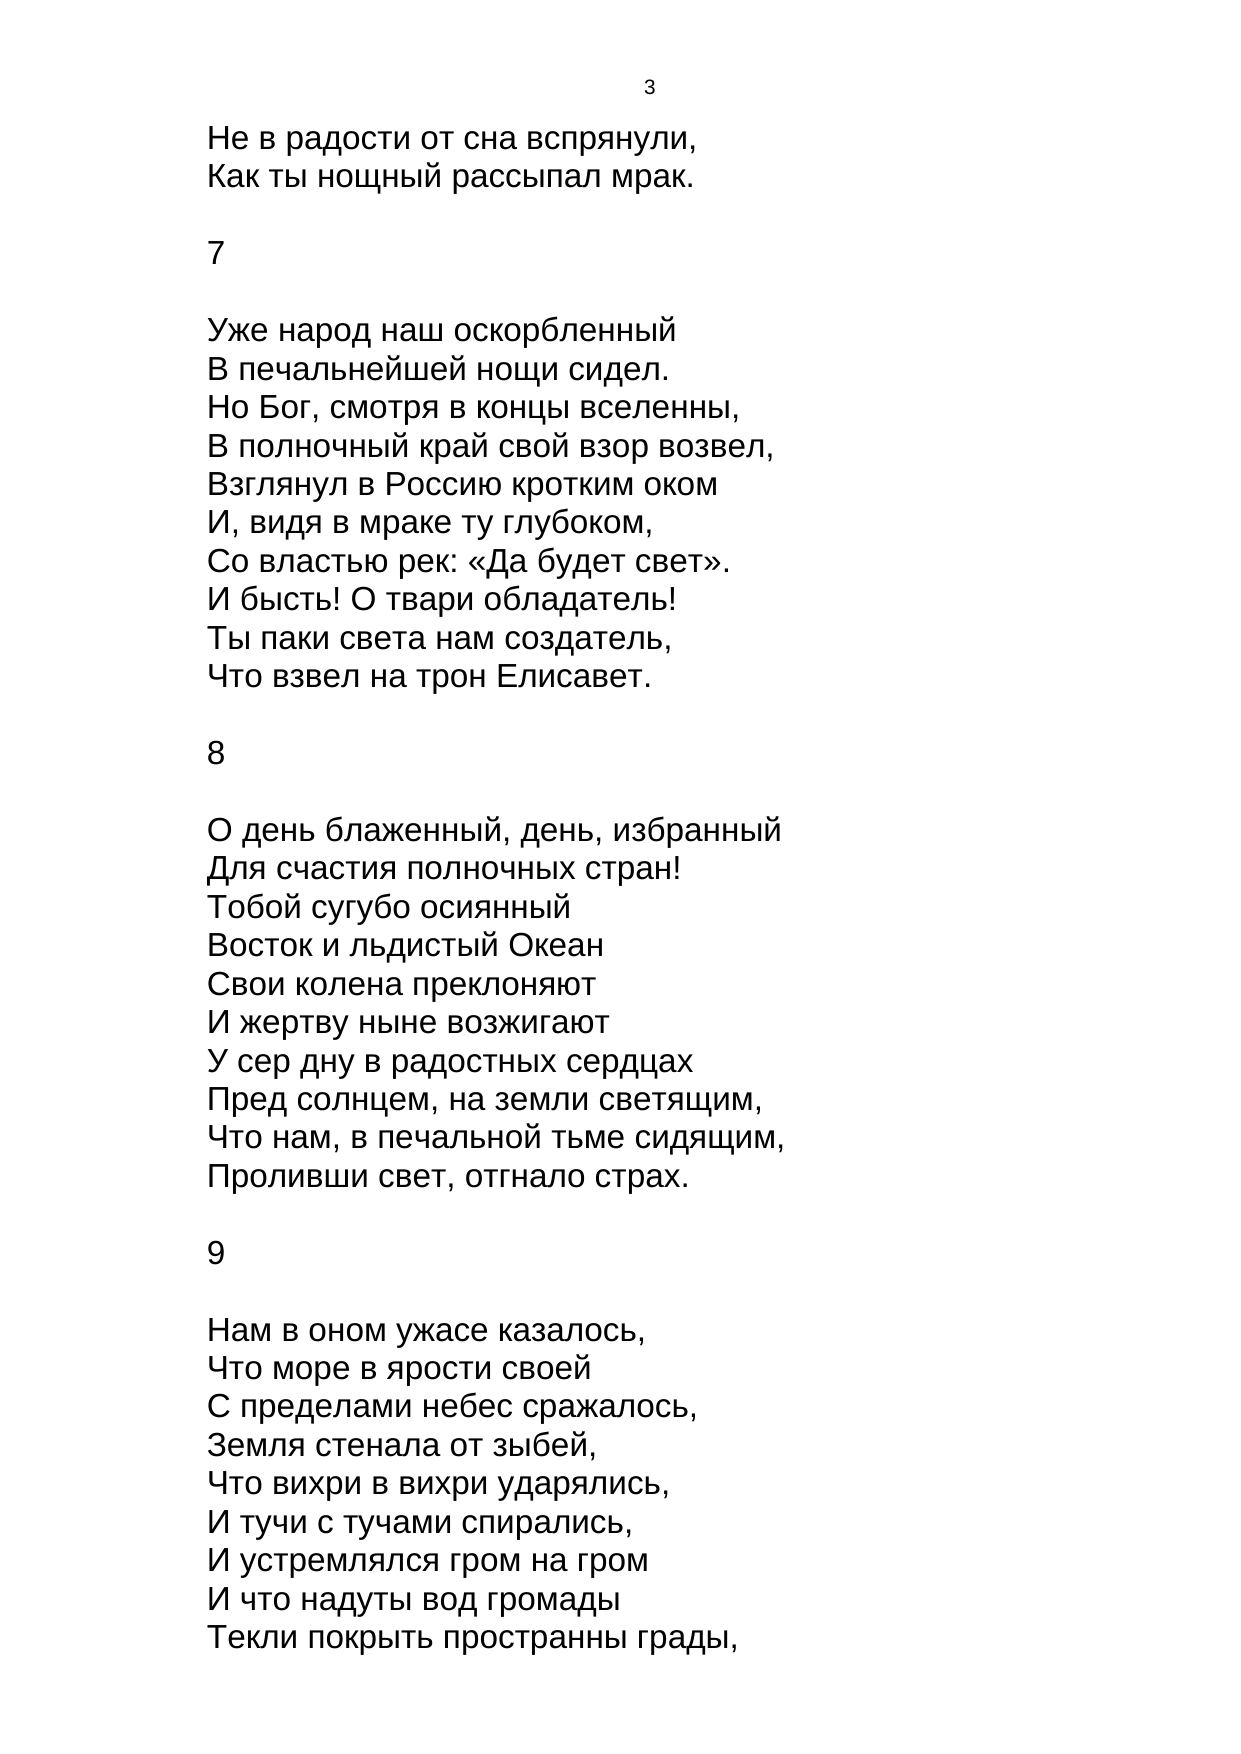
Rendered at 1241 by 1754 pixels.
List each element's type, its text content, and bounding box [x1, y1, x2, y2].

text Что взвел на трон Елисавет. [148, 656, 1152, 695]
text Нам в оном ужасе казалось, [148, 1310, 1152, 1348]
text Ты паки света нам создатель, [148, 618, 1152, 656]
text Проливши свет, отгнало страх. [148, 1156, 1152, 1194]
text Не в радости от сна вспрянули, [148, 118, 1152, 157]
text Как ты нощный рассыпал мрак. [148, 157, 1152, 195]
text 9 [148, 1233, 1152, 1271]
text Что вихри в вихри ударялись, [148, 1463, 1152, 1502]
text И тучи с тучами спирались, [148, 1502, 1152, 1540]
text Текли покрыть пространны грады, [148, 1617, 1152, 1656]
text Что море в ярости своей [148, 1348, 1152, 1387]
text О день блаженный, день, избранный [148, 810, 1152, 848]
text В полночный край свой взор возвел, [148, 426, 1152, 464]
text Взглянул в Россию кротким оком [148, 464, 1152, 502]
text И, видя в мраке ту глубоком, [148, 502, 1152, 541]
text Пред солнцем, на земли светящим, [148, 1079, 1152, 1117]
text Земля стенала от зыбей, [148, 1425, 1152, 1463]
text И устремлялся гром на гром [148, 1540, 1152, 1579]
text Восток и льдистый Океан [148, 925, 1152, 964]
text Уже народ наш оскорбленный [148, 310, 1152, 349]
text Но Бог, смотря в концы вселенны, [148, 387, 1152, 426]
text С пределами небес сражалось, [148, 1387, 1152, 1425]
text Со властью рек: «Да будет свет». [148, 541, 1152, 579]
text В печальнейшей нощи сидел. [148, 349, 1152, 387]
text Для счастия полночных стран! [148, 848, 1152, 887]
text 7 [148, 233, 1152, 272]
text Свои колена преклоняют [148, 964, 1152, 1002]
text Что нам, в печальной тьме сидящим, [148, 1117, 1152, 1156]
text И жертву ныне возжигают [148, 1002, 1152, 1041]
text 8 [148, 733, 1152, 772]
text И что надуты вод громады [148, 1579, 1152, 1617]
text Тобой сугубо осиянный [148, 887, 1152, 925]
text У сер дну в радостных сердцах [148, 1041, 1152, 1079]
text И бысть! О твари обладатель! [148, 579, 1152, 618]
